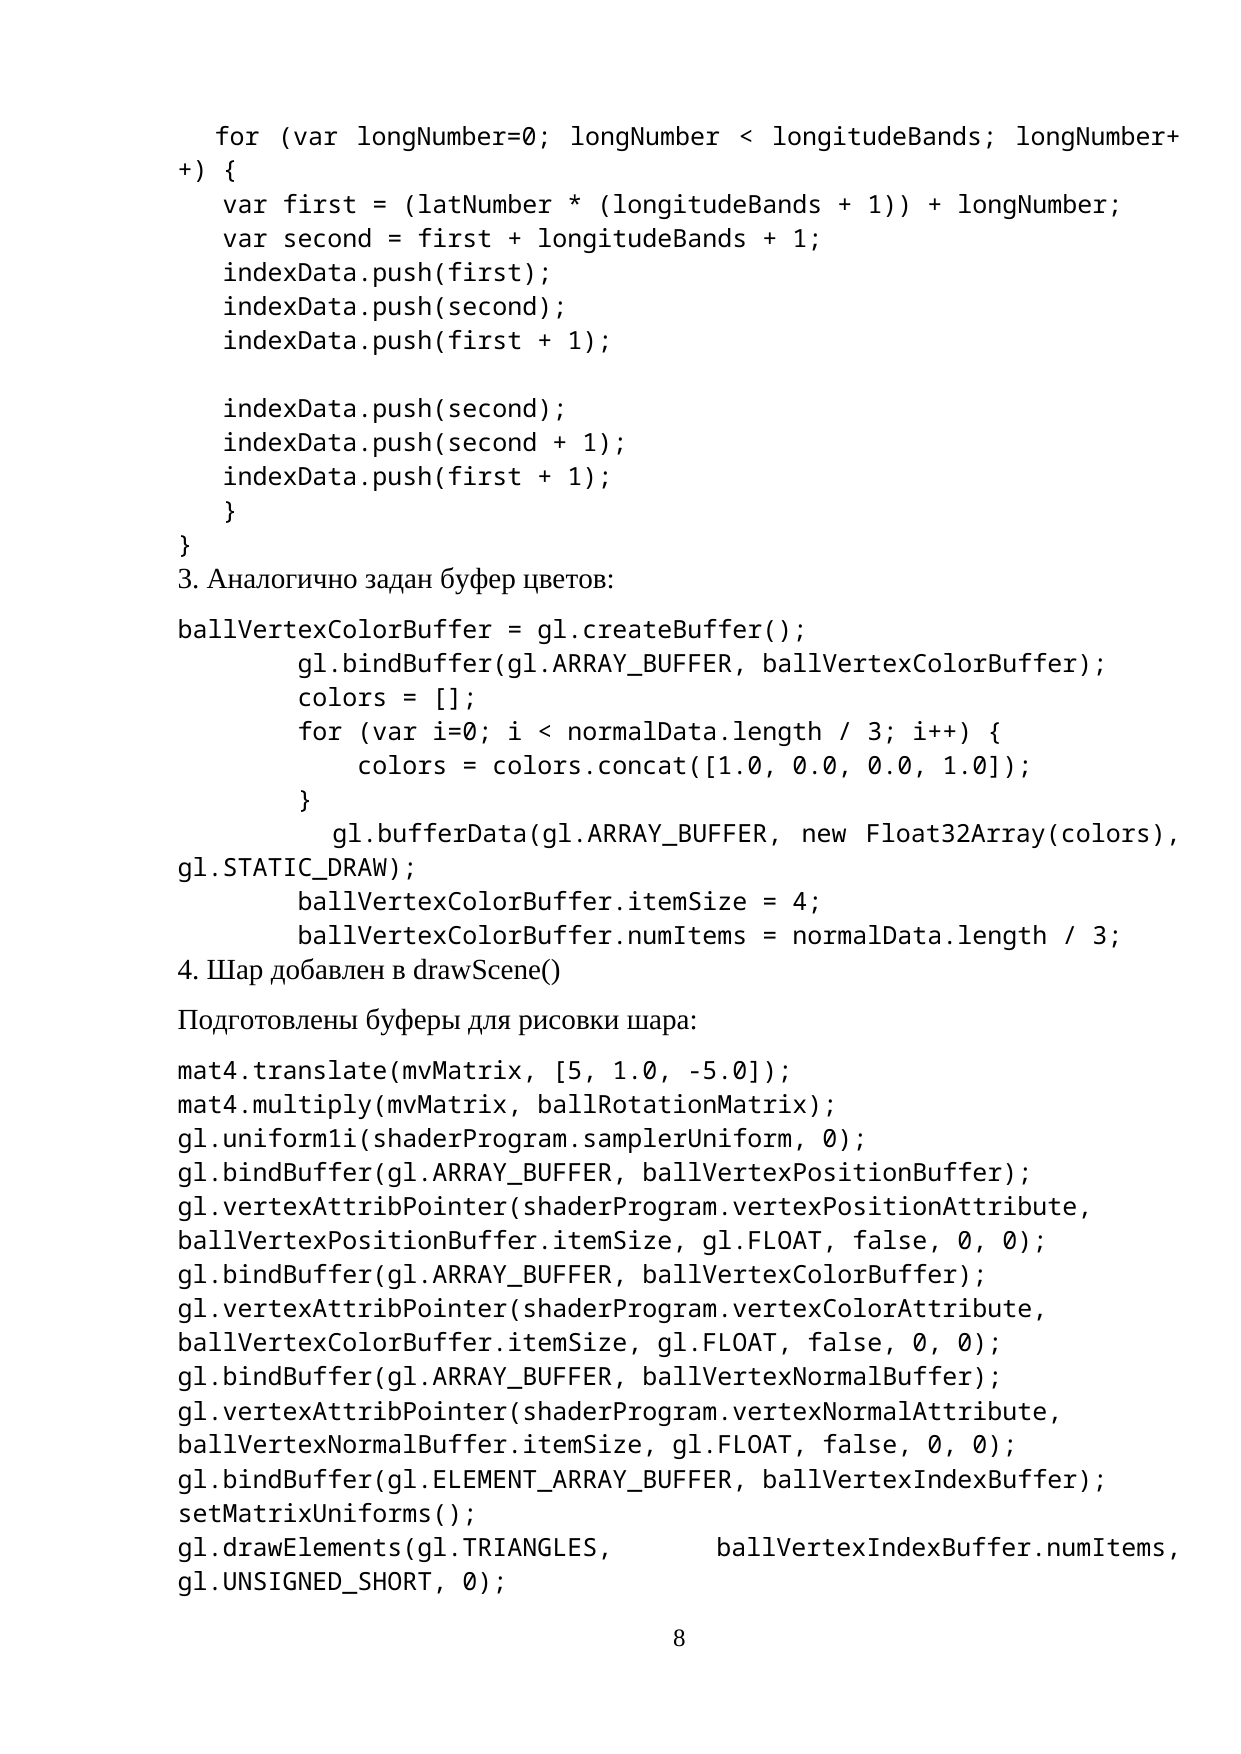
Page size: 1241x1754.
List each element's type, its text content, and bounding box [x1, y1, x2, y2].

text ballVertexColorBuffer.numItems = normalData.length / 3; [177, 918, 1181, 952]
text var second = first + longitudeBands + 1; [177, 220, 1181, 254]
text gl.vertexAttribPointer(shaderProgram.vertexPositionAttribute, ballVertexPositionBuffer.itemSize, gl.FLOAT, false, 0, 0); [177, 1189, 1181, 1257]
text gl.vertexAttribPointer(shaderProgram.vertexNormalAttribute, ballVertexNormalBuffer.itemSize, gl.FLOAT, false, 0, 0); [177, 1393, 1181, 1461]
text gl.uniform1i(shaderProgram.samplerUniform, 0); [177, 1121, 1181, 1155]
text gl.bindBuffer(gl.ARRAY_BUFFER, ballVertexColorBuffer); [177, 1257, 1181, 1291]
text setMatrixUniforms(); [177, 1495, 1181, 1529]
text indexData.push(second); [177, 391, 1181, 425]
text ballVertexColorBuffer.itemSize = 4; [177, 884, 1181, 918]
text mat4.translate(mvMatrix, [5, 1.0, -5.0]); [177, 1052, 1181, 1087]
text indexData.push(first); [177, 254, 1181, 288]
text gl.drawElements(gl.TRIANGLES, ballVertexIndexBuffer.numItems, gl.UNSIGNED_SHORT, 0); [177, 1529, 1181, 1597]
text colors = colors.concat([1.0, 0.0, 0.0, 1.0]); [177, 747, 1181, 782]
text indexData.push(second); [177, 288, 1181, 322]
text ballVertexColorBuffer = gl.createBuffer(); [177, 611, 1181, 645]
text colors = []; [177, 679, 1181, 713]
text indexData.push(first + 1); [177, 322, 1181, 357]
text } [177, 527, 1181, 561]
text gl.vertexAttribPointer(shaderProgram.vertexColorAttribute, ballVertexColorBuffer.itemSize, gl.FLOAT, false, 0, 0); [177, 1291, 1181, 1359]
text } [177, 782, 1181, 816]
text } [177, 493, 1181, 527]
text mat4.multiply(mvMatrix, ballRotationMatrix); [177, 1087, 1181, 1121]
text for (var i=0; i < normalData.length / 3; i++) { [177, 713, 1181, 747]
text indexData.push(second + 1); [177, 425, 1181, 459]
text gl.bindBuffer(gl.ARRAY_BUFFER, ballVertexColorBuffer); [177, 645, 1181, 679]
text 4. Шар добавлен в drawScene() [177, 952, 1181, 985]
text gl.bindBuffer(gl.ARRAY_BUFFER, ballVertexNormalBuffer); [177, 1359, 1181, 1393]
text for (var longNumber=0; longNumber < longitudeBands; longNumber++) { [177, 118, 1181, 186]
text gl.bindBuffer(gl.ELEMENT_ARRAY_BUFFER, ballVertexIndexBuffer); [177, 1461, 1181, 1495]
text indexData.push(first + 1); [177, 459, 1181, 493]
text gl.bindBuffer(gl.ARRAY_BUFFER, ballVertexPositionBuffer); [177, 1155, 1181, 1189]
text 3. Аналогично задан буфер цветов: [177, 561, 1181, 594]
text Подготовлены буферы для рисовки шара: [177, 1002, 1181, 1036]
text var first = (latNumber * (longitudeBands + 1)) + longNumber; [177, 186, 1181, 220]
text gl.bufferData(gl.ARRAY_BUFFER, new Float32Array(colors), gl.STATIC_DRAW); [177, 816, 1181, 884]
